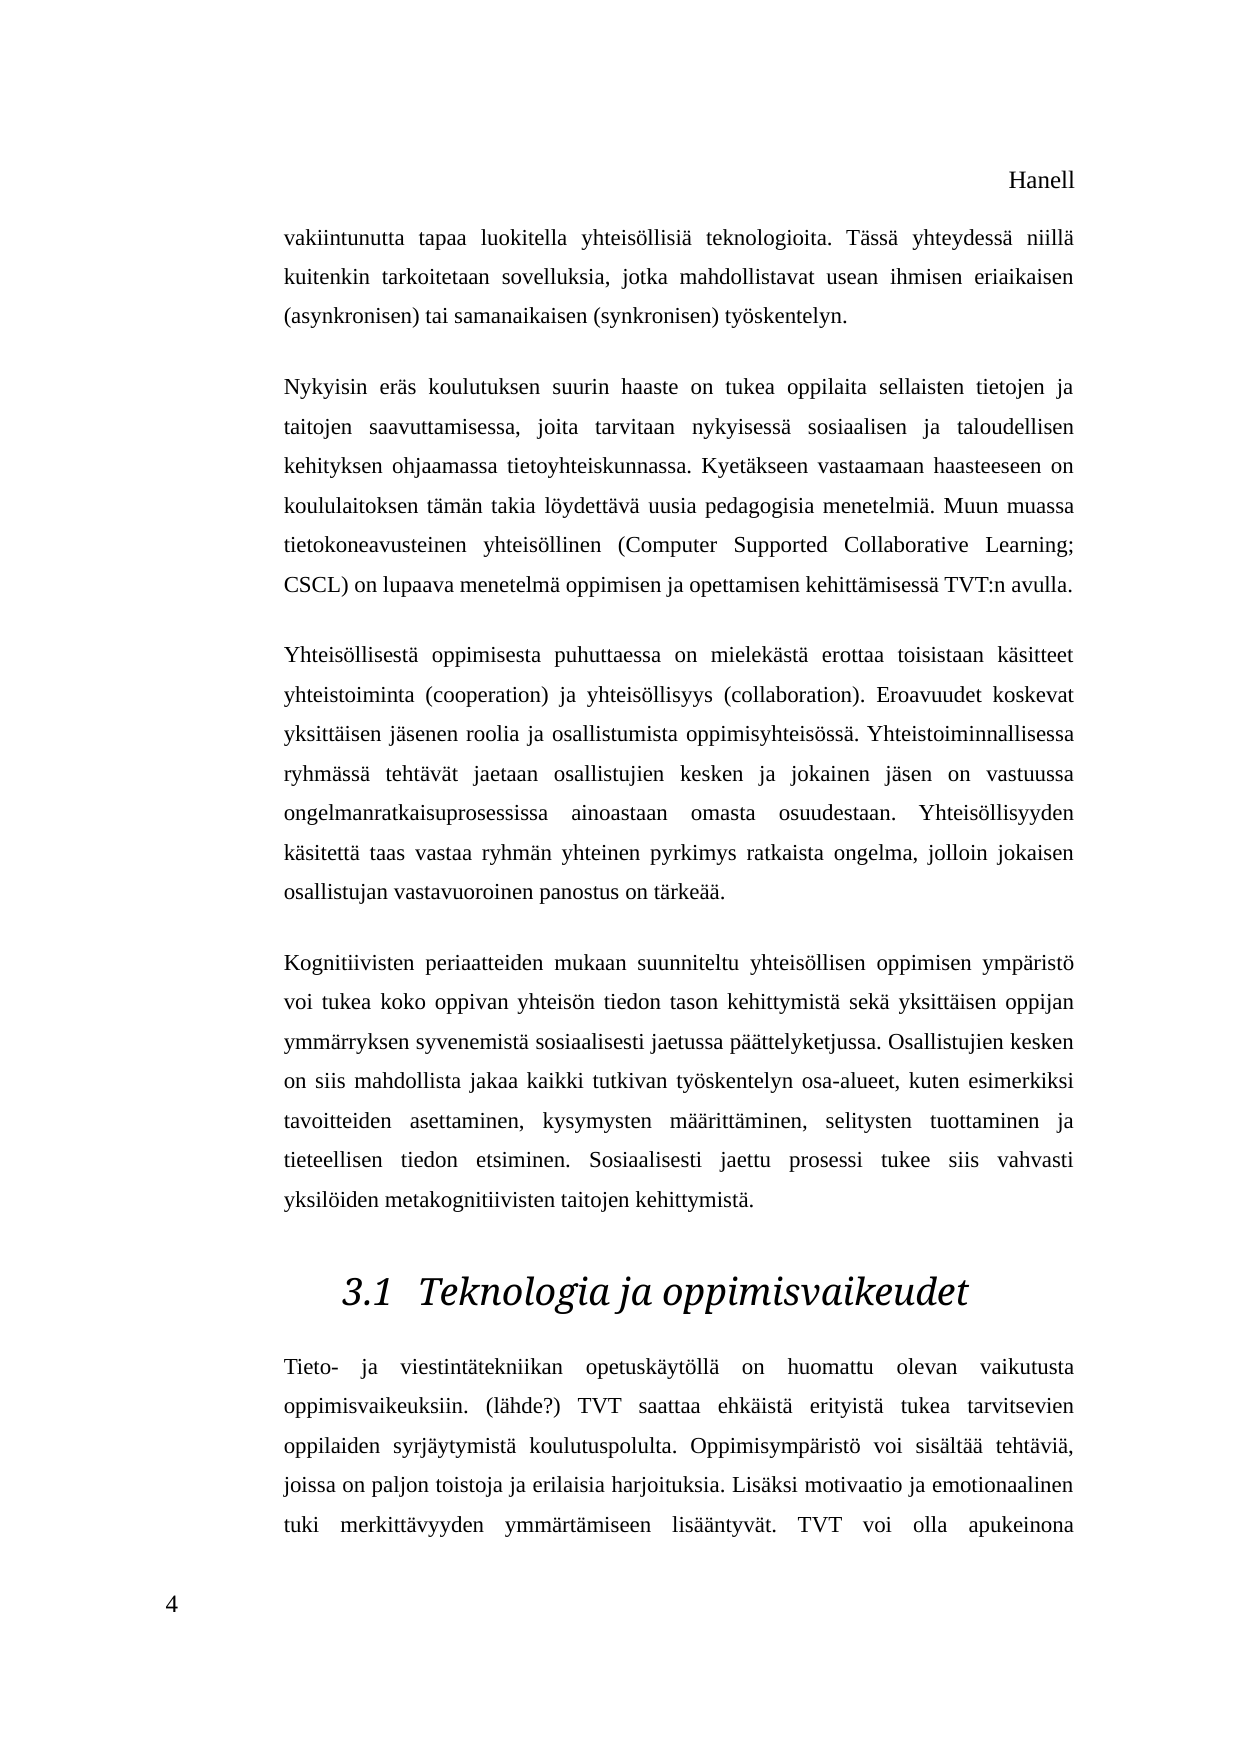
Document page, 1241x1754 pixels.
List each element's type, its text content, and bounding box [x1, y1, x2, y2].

text Yhteisöllisestä oppimisesta puhuttaessa on mielekästä erottaa toisistaan käsitteet yhteistoiminta (cooperation) ja yhteisöllisyys (collaboration). Eroavuudet koskevat yksittäisen jäsenen roolia ja osallistumista oppimisyhteisössä. Yhteistoiminnallisessa ryhmässä tehtävät jaetaan osallistujien kesken ja jokainen jäsen on vastuussa ongelmanratkaisuprosessissa ainoastaan omasta osuudestaan. Yhteisöllisyyden käsitettä taas vastaa ryhmän yhteinen pyrkimys ratkaista ongelma, jolloin jokaisen osallistujan vastavuoroinen panostus on tärkeää. [283, 641, 1075, 904]
text Nykyisin eräs koulutuksen suurin haaste on tukea oppilaita sellaisten tietojen ja taitojen saavuttamisessa, joita tarvitaan nykyisessä sosiaalisen ja taloudellisen kehityksen ohjaamassa tietoyhteiskunnassa. Kyetäkseen vastaamaan haasteeseen on koululaitoksen tämän takia löydettävä uusia pedagogisia menetelmiä. Muun muassa tietokoneavusteinen yhteisöllinen (Computer Supported Collaborative Learning; CSCL) on lupaava menetelmä oppimisen ja opettamisen kehittämisessä TVT:n avulla. [283, 373, 1075, 597]
text Kognitiivisten periaatteiden mukaan suunniteltu yhteisöllisen oppimisen ympäristö voi tukea koko oppivan yhteisön tiedon tason kehittymistä sekä yksittäisen oppijan ymmärryksen syvenemistä sosiaalisesti jaetussa päättelyketjussa. Osallistujien kesken on siis mahdollista jakaa kaikki tutkivan työskentelyn osa-alueet, kuten esimerkiksi tavoitteiden asettaminen, kysymysten määrittäminen, selitysten tuottaminen ja tieteellisen tiedon etsiminen. Sosiaalisesti jaettu prosessi tukee siis vahvasti yksilöiden metakognitiivisten taitojen kehittymistä. [283, 949, 1075, 1212]
subtitle Teknologia ja oppimisvaikeudet [342, 1265, 1075, 1316]
text vakiintunutta tapaa luokitella yhteisöllisiä teknologioita. Tässä yhteydessä niillä kuitenkin tarkoitetaan sovelluksia, jotka mahdollistavat usean ihmisen eriaikaisen (asynkronisen) tai samanaikaisen (synkronisen) työskentelyn. [283, 223, 1075, 329]
text Tieto- ja viestintätekniikan opetuskäytöllä on huomattu olevan vaikutusta oppimisvaikeuksiin. (lähde?) TVT saattaa ehkäistä erityistä tukea tarvitsevien oppilaiden syrjäytymistä koulutuspolulta. Oppimisympäristö voi sisältää tehtäviä, joissa on paljon toistoja ja erilaisia harjoituksia. Lisäksi motivaatio ja emotionaalinen tuki merkittävyyden ymmärtämiseen lisääntyvät. TVT voi olla apukeinona [283, 1353, 1075, 1537]
